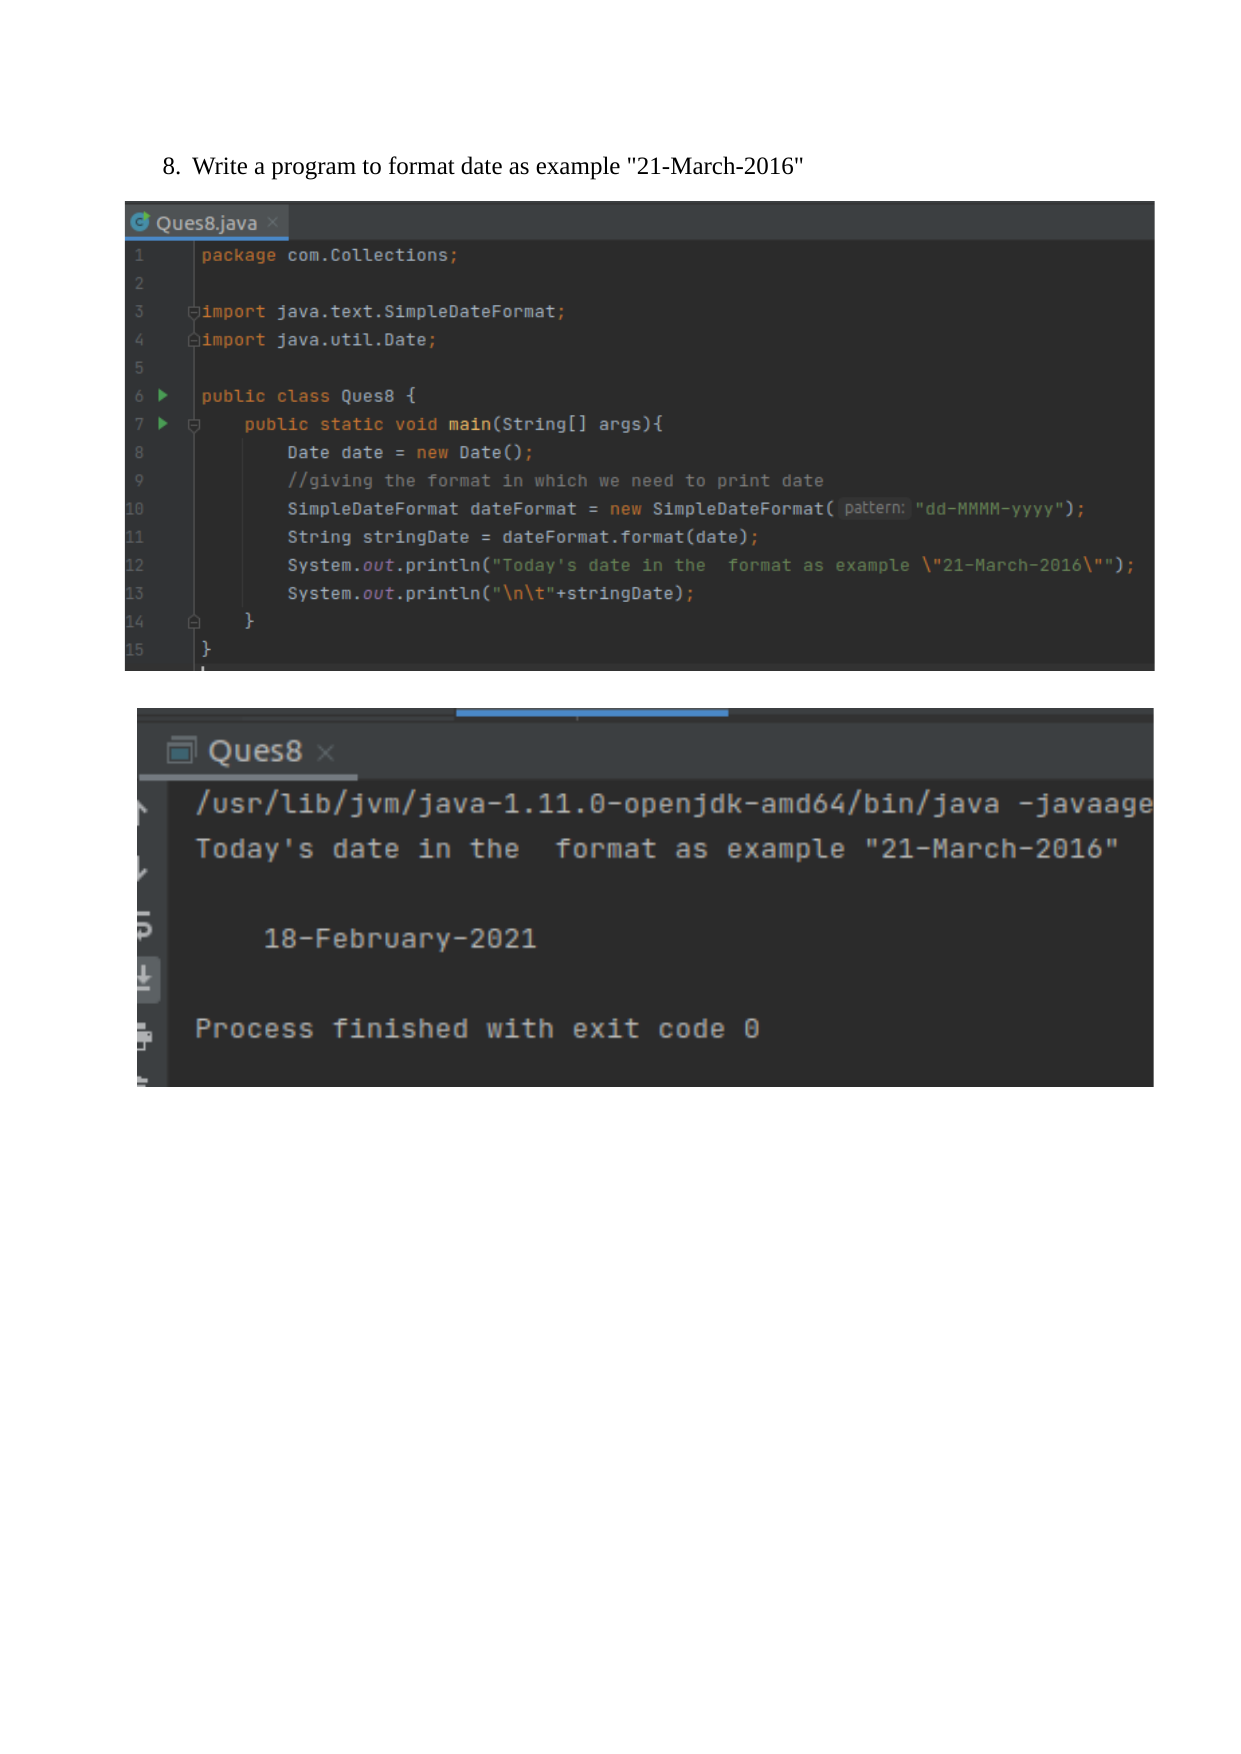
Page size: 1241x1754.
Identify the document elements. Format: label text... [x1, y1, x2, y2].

list Write a program to format date as example "21-March-2016" [162, 151, 1122, 180]
picture [137, 708, 429, 1087]
picture [124, 201, 1155, 671]
